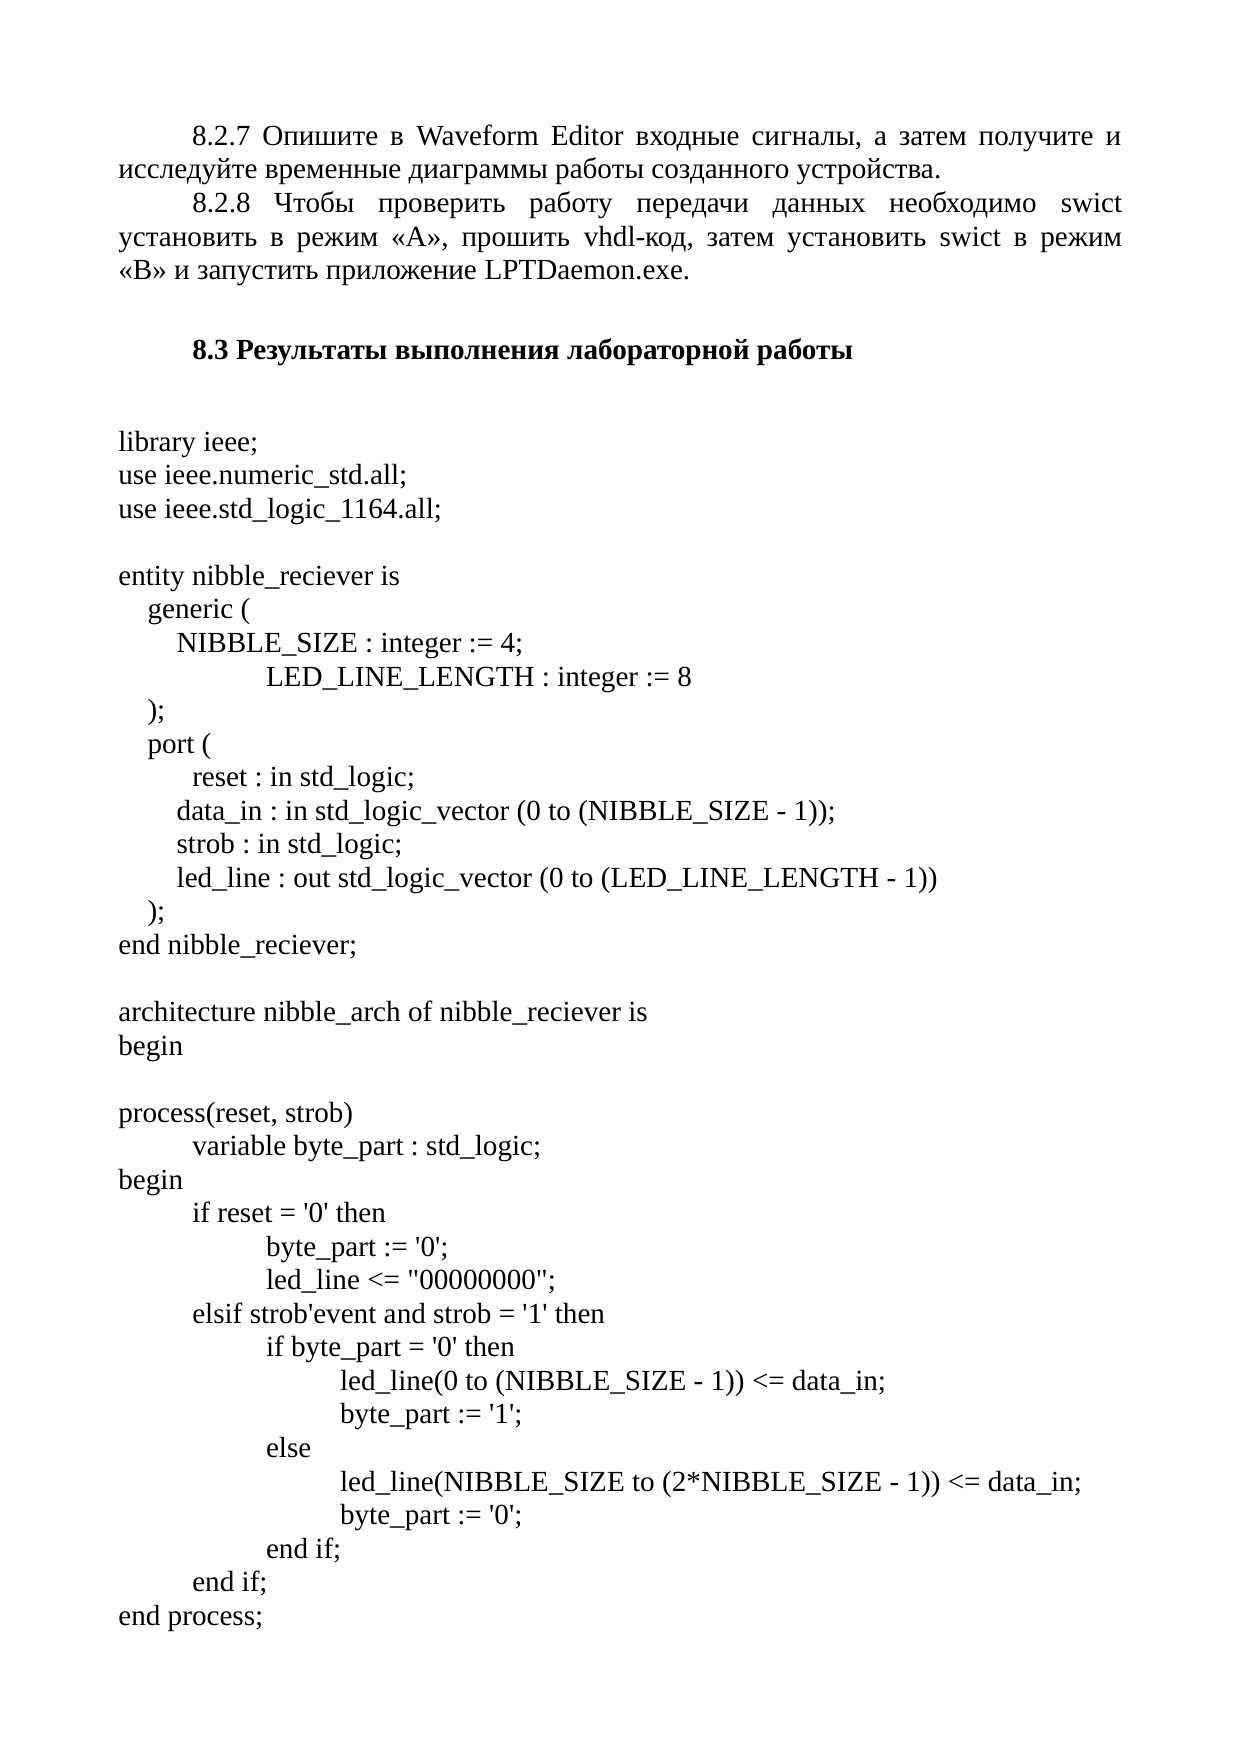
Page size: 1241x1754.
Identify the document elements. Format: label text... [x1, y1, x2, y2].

text use ieee.numeric_std.all; [118, 457, 1122, 491]
text led_line : out std_logic_vector (0 to (LED_LINE_LENGTH - 1)) [118, 860, 1122, 893]
text led_line(NIBBLE_SIZE to (2*NIBBLE_SIZE - 1)) <= data_in; [118, 1464, 1122, 1497]
text byte_part := '1'; [118, 1397, 1122, 1430]
text led_line <= "00000000"; [118, 1262, 1122, 1296]
text 8.3 Результаты выполнения лабораторной работы [118, 332, 1122, 365]
text use ieee.std_logic_1164.all; [118, 491, 1122, 524]
text generic ( [118, 592, 1122, 625]
text LED_LINE_LENGTH : integer := 8 [118, 659, 1122, 692]
text end nibble_reciever; [118, 927, 1122, 961]
text end process; [118, 1598, 1122, 1631]
text if reset = '0' then [118, 1195, 1122, 1229]
text if byte_part = '0' then [118, 1329, 1122, 1363]
text byte_part := '0'; [118, 1229, 1122, 1262]
text byte_part := '0'; [118, 1497, 1122, 1531]
text else [118, 1430, 1122, 1464]
text process(reset, strob) [118, 1095, 1122, 1128]
text data_in : in std_logic_vector (0 to (NIBBLE_SIZE - 1)); [118, 793, 1122, 826]
text reset : in std_logic; [118, 759, 1122, 793]
text elsif strob'event and strob = '1' then [118, 1296, 1122, 1329]
text begin [118, 1028, 1122, 1061]
text end if; [118, 1531, 1122, 1564]
text entity nibble_reciever is [118, 558, 1122, 592]
text port ( [118, 726, 1122, 759]
text ); [118, 893, 1122, 927]
text 8.2.8 Чтобы проверить работу передачи данных необходимо swict установить в режим «А», прошить vhdl-код, затем установить swict в режим «В» и запустить приложение LPTDaemon.exe. [118, 185, 1122, 286]
text NIBBLE_SIZE : integer := 4; [118, 625, 1122, 659]
text 8.2.7 Опишите в Waveform Editor входные сигналы, а затем получите и исследуйте временные диаграммы работы созданного устройства. [118, 118, 1122, 185]
text variable byte_part : std_logic; [118, 1128, 1122, 1162]
text begin [118, 1162, 1122, 1195]
text architecture nibble_arch of nibble_reciever is [118, 994, 1122, 1028]
text strob : in std_logic; [118, 826, 1122, 860]
text led_line(0 to (NIBBLE_SIZE - 1)) <= data_in; [118, 1363, 1122, 1397]
text end if; [118, 1564, 1122, 1598]
text ); [118, 692, 1122, 726]
text library ieee; [118, 424, 1122, 457]
